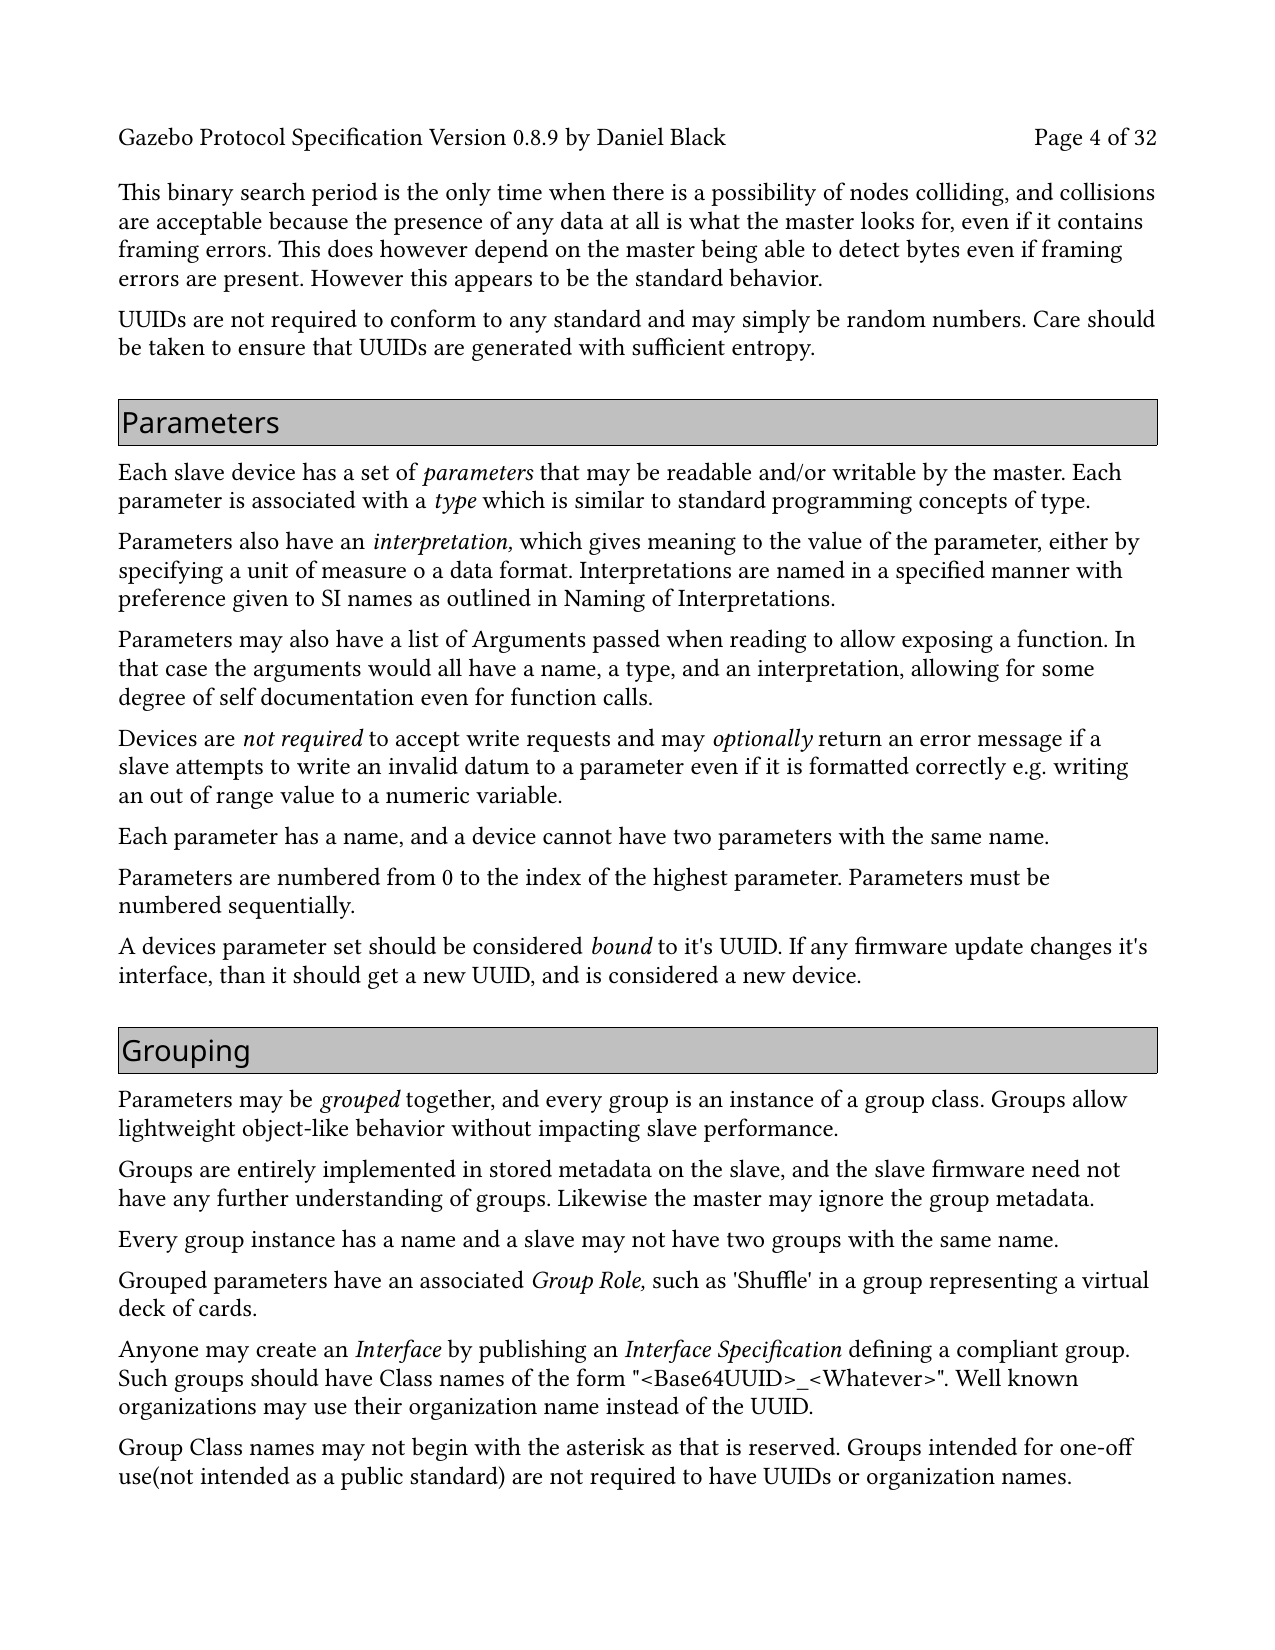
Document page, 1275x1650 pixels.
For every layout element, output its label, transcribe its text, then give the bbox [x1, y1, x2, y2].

text Parameters are numbered from 0 to the index of the highest parameter. Parameters must be numbered sequentially. [118, 863, 1157, 920]
text Anyone may create an Interface by publishing an Interface Specification defining a compliant group. Such groups should have Class names of the form "<Base64UUID>_<Whatever>". Well known organizations may use their organization name instead of the UUID. [118, 1335, 1157, 1421]
text Devices are not required to accept write requests and may optionally return an error message if a slave attempts to write an invalid datum to a parameter even if it is formatted correctly e.g. writing an out of range value to a numeric variable. [118, 724, 1157, 809]
text Groups are entirely implemented in stored metadata on the slave, and the slave firmware need not have any further understanding of groups. Likewise the master may ignore the group metadata. [118, 1155, 1157, 1212]
subtitle Grouping [119, 1028, 1157, 1073]
text Parameters also have an interpretation, which gives meaning to the value of the parameter, either by specifying a unit of measure o a data format. Interpretations are named in a specified manner with preference given to SI names as outlined in Naming of Interpretations. [118, 527, 1157, 613]
text Every group instance has a name and a slave may not have two groups with the same name. [118, 1224, 1157, 1253]
text A devices parameter set should be considered bound to it's UUID. If any firmware update changes it's interface, than it should get a new UUID, and is considered a new device. [118, 932, 1157, 989]
text Parameters may also have a list of Arguments passed when reading to allow exposing a function. In that case the arguments would all have a name, a type, and an interpretation, allowing for some degree of self documentation even for function calls. [118, 626, 1157, 711]
text Group Class names may not begin with the asterisk as that is reserved. Groups intended for one-off use(not intended as a public standard) are not required to have UUIDs or organization names. [118, 1433, 1157, 1490]
text Each slave device has a set of parameters that may be readable and/or writable by the master. Each parameter is associated with a type which is similar to standard programming concepts of type. [118, 458, 1157, 515]
text This binary search period is the only time when there is a possibility of nodes colliding, and collisions are acceptable because the presence of any data at all is what the master looks for, even if it contains framing errors. This does however depend on the master being able to detect bytes even if framing errors are present. However this appears to be the standard behavior. [118, 178, 1157, 292]
text Grouped parameters have an associated Group Role, such as 'Shuffle' in a group representing a virtual deck of cards. [118, 1266, 1157, 1323]
text Each parameter has a name, and a device cannot have two parameters with the same name. [118, 822, 1157, 850]
text Parameters may be grouped together, and every group is an instance of a group class. Groups allow lightweight object-like behavior without impacting slave performance. [118, 1085, 1157, 1142]
subtitle Parameters [119, 400, 1157, 445]
text UUIDs are not required to conform to any standard and may simply be random numbers. Care should be taken to ensure that UUIDs are generated with sufficient entropy. [118, 305, 1157, 362]
